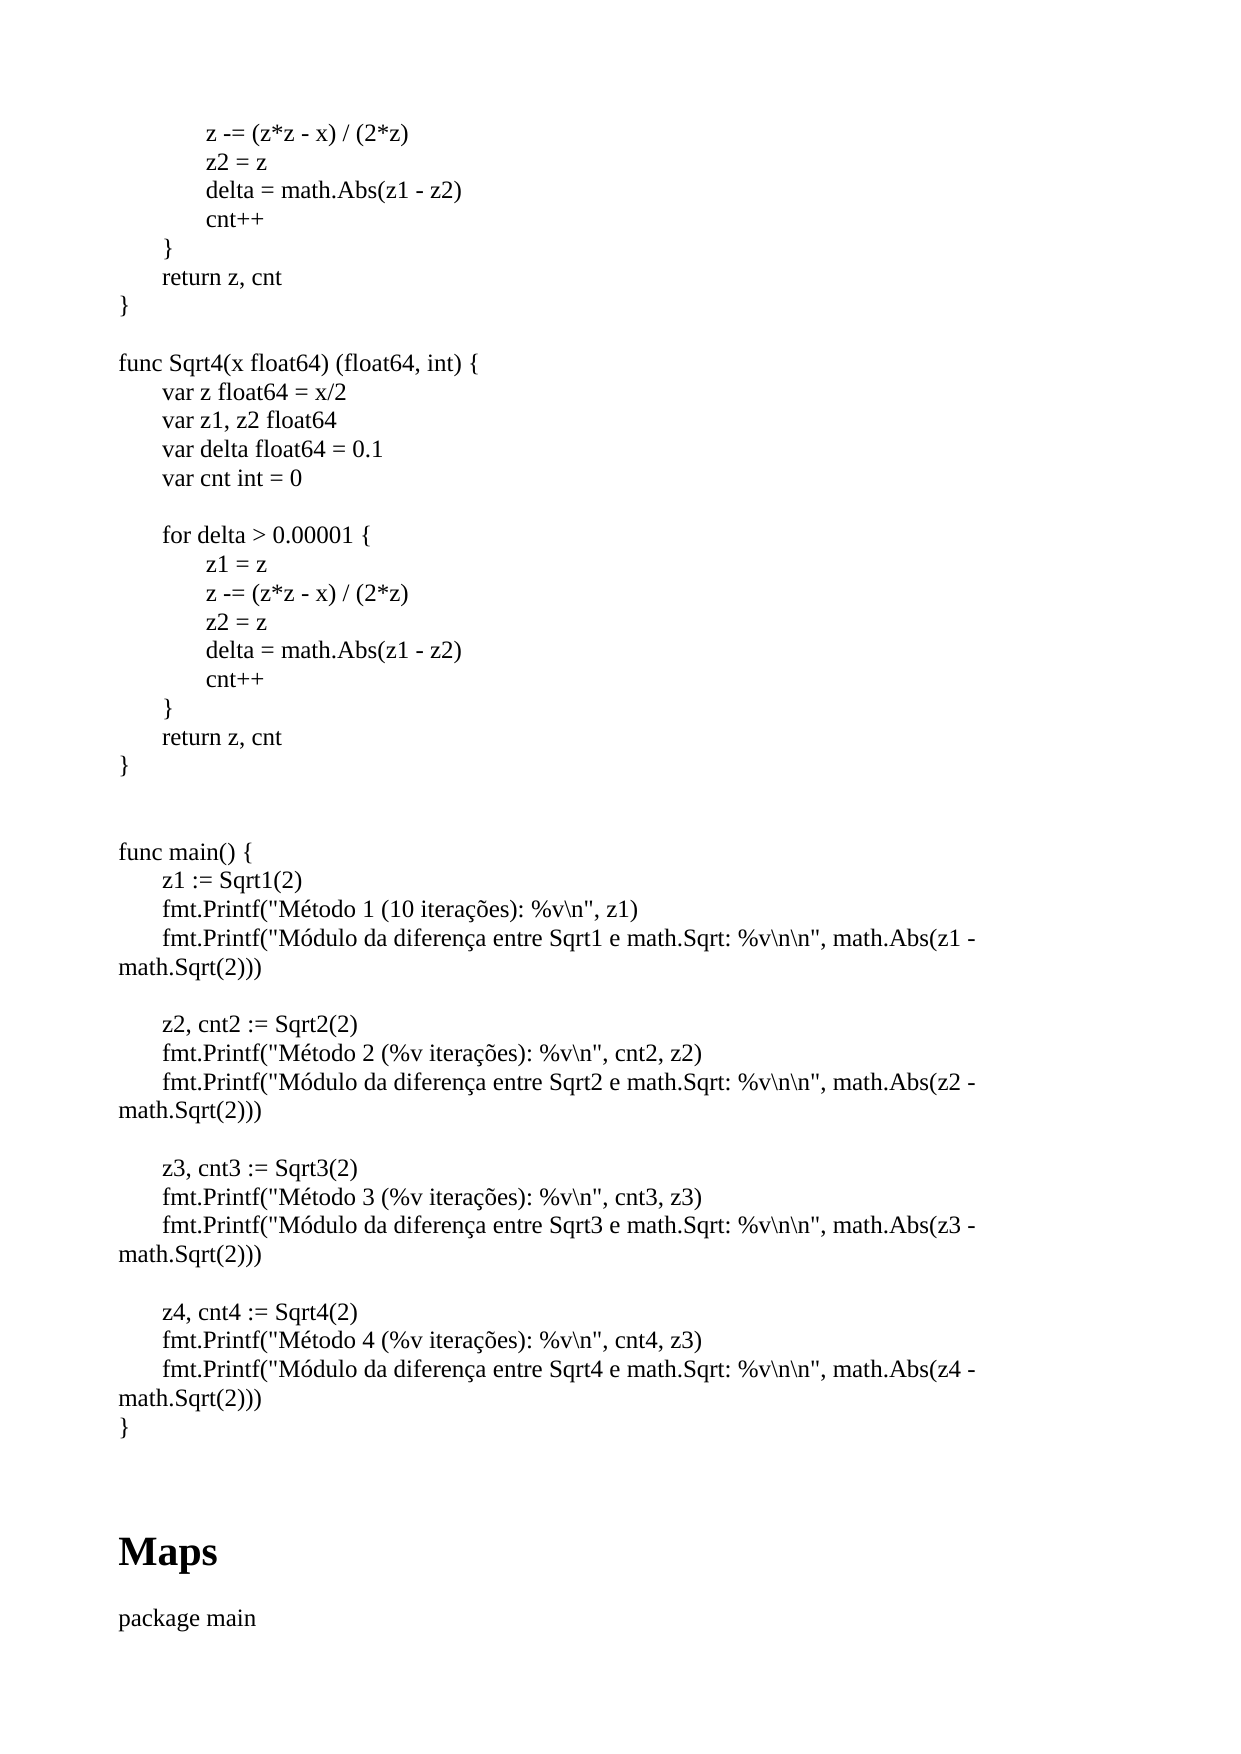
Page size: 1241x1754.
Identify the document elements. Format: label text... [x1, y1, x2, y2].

text return z, cnt [118, 722, 1122, 751]
text cnt++ [118, 664, 1122, 693]
text z1 = z [118, 549, 1122, 578]
text delta = math.Abs(z1 - z2) [118, 176, 1122, 204]
text z2, cnt2 := Sqrt2(2) [118, 1009, 1122, 1038]
text z3, cnt3 := Sqrt3(2) [118, 1153, 1122, 1182]
text var z1, z2 float64 [118, 406, 1122, 434]
text } [118, 693, 1122, 722]
text var z float64 = x/2 [118, 377, 1122, 406]
text fmt.Printf("Método 1 (10 iterações): %v\n", z1) [118, 894, 1122, 923]
text cnt++ [118, 204, 1122, 233]
text fmt.Printf("Módulo da diferença entre Sqrt3 e math.Sqrt: %v\n\n", math.Abs(z3 - math.Sqrt(2))) [118, 1211, 1122, 1268]
text z -= (z*z - x) / (2*z) [118, 578, 1122, 607]
text package main [118, 1603, 1122, 1632]
text } [118, 751, 1122, 779]
text func main() { [118, 837, 1122, 866]
text z -= (z*z - x) / (2*z) [118, 118, 1122, 147]
text z2 = z [118, 607, 1122, 636]
text z1 := Sqrt1(2) [118, 866, 1122, 894]
text fmt.Printf("Módulo da diferença entre Sqrt1 e math.Sqrt: %v\n\n", math.Abs(z1 - math.Sqrt(2))) [118, 923, 1122, 981]
text z4, cnt4 := Sqrt4(2) [118, 1297, 1122, 1326]
text Maps [118, 1527, 1122, 1575]
text func Sqrt4(x float64) (float64, int) { [118, 348, 1122, 377]
text fmt.Printf("Método 3 (%v iterações): %v\n", cnt3, z3) [118, 1182, 1122, 1211]
text z2 = z [118, 147, 1122, 176]
text fmt.Printf("Módulo da diferença entre Sqrt4 e math.Sqrt: %v\n\n", math.Abs(z4 - math.Sqrt(2))) [118, 1354, 1122, 1412]
text fmt.Printf("Método 2 (%v iterações): %v\n", cnt2, z2) [118, 1038, 1122, 1067]
text var delta float64 = 0.1 [118, 434, 1122, 463]
text var cnt int = 0 [118, 463, 1122, 492]
text fmt.Printf("Método 4 (%v iterações): %v\n", cnt4, z3) [118, 1326, 1122, 1354]
text return z, cnt [118, 262, 1122, 291]
text fmt.Printf("Módulo da diferença entre Sqrt2 e math.Sqrt: %v\n\n", math.Abs(z2 - math.Sqrt(2))) [118, 1067, 1122, 1124]
text } [118, 233, 1122, 262]
text } [118, 1412, 1122, 1441]
text delta = math.Abs(z1 - z2) [118, 636, 1122, 664]
text } [118, 291, 1122, 319]
text for delta > 0.00001 { [118, 521, 1122, 549]
